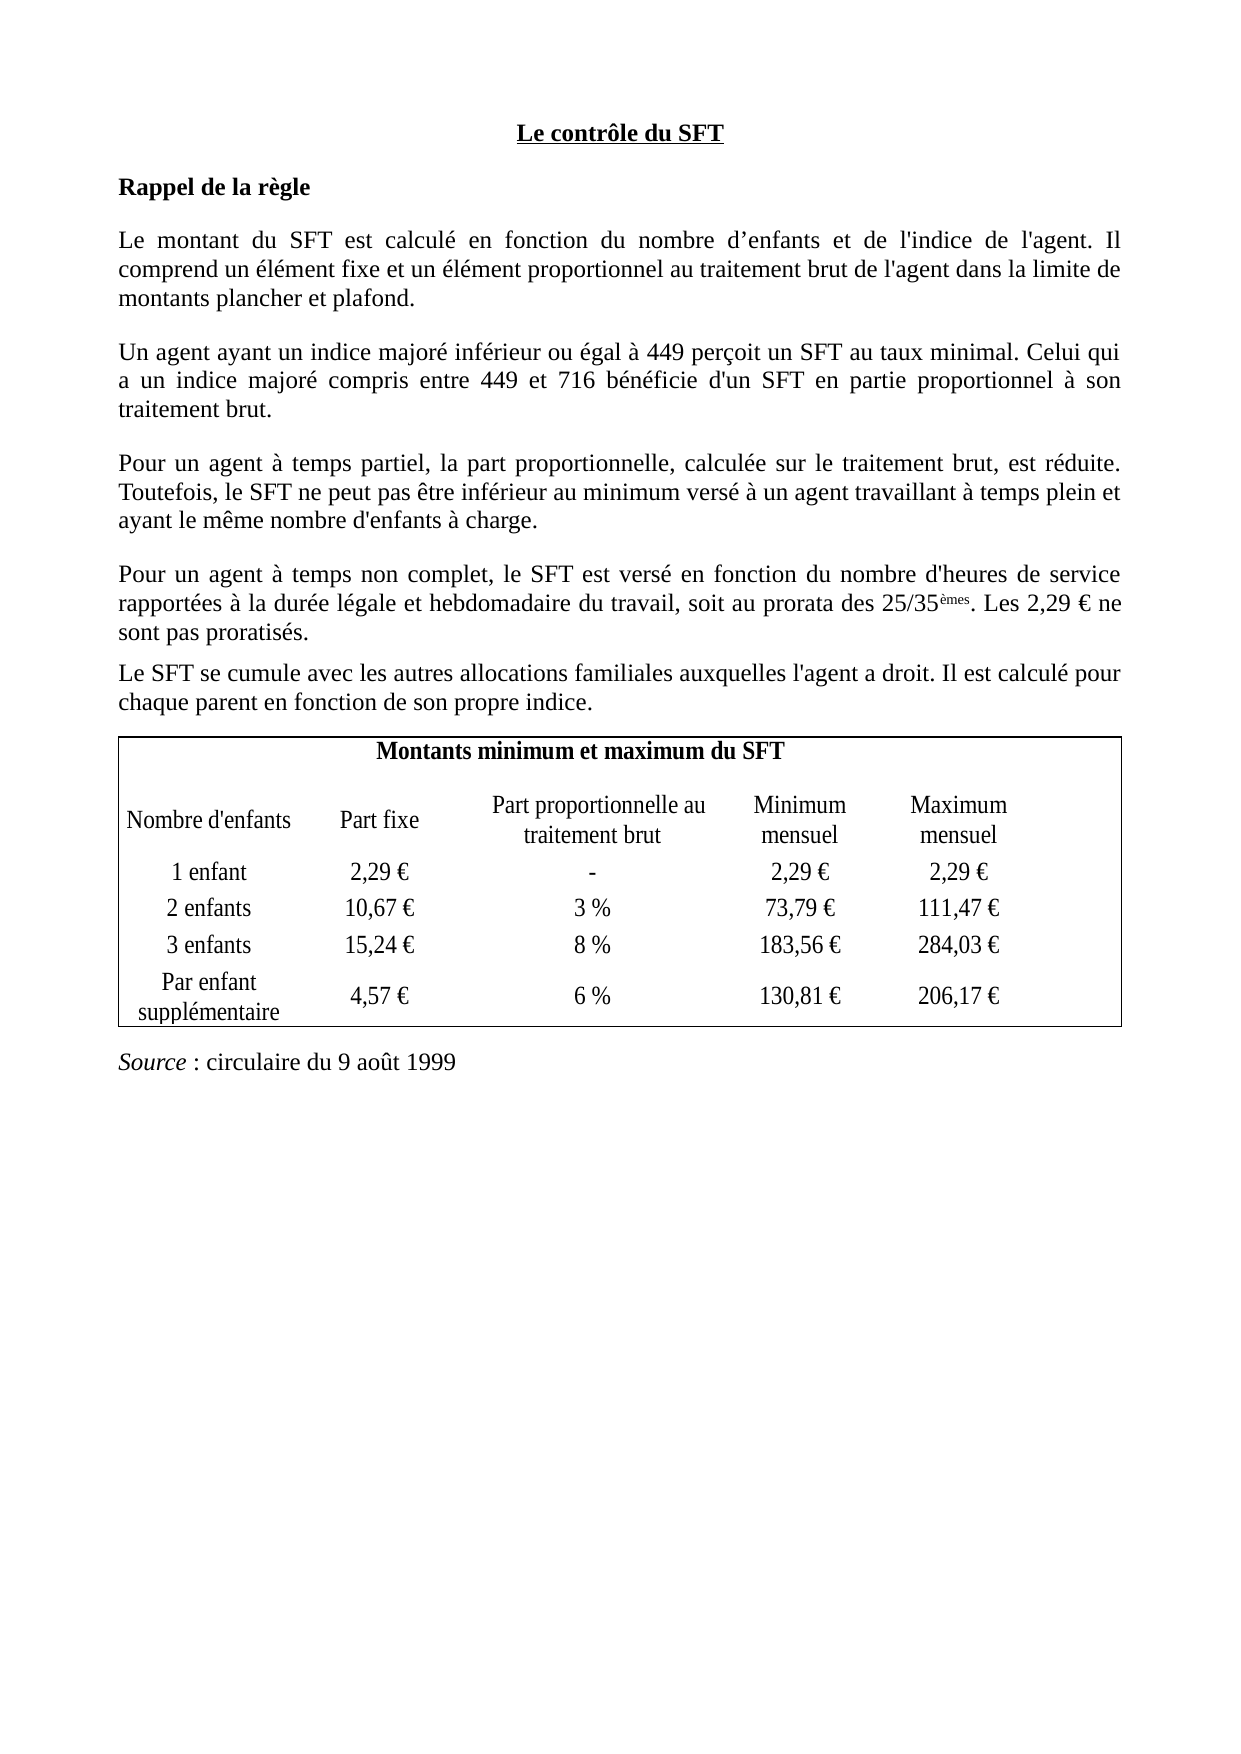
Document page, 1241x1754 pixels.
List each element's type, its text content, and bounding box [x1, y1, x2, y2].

text Rappel de la règle [118, 172, 1122, 201]
text Le SFT se cumule avec les autres allocations familiales auxquelles l'agent a droit. Il est calculé pour chaque parent en fonction de son propre indice. [118, 658, 1122, 716]
text Le montant du SFT est calculé en fonction du nombre d’enfants et de l'indice de l'agent. Il comprend un élément fixe et un élément proportionnel au traitement brut de l'agent dans la limite de montants plancher et plafond. [118, 226, 1122, 312]
text Le contrôle du SFT [118, 118, 1122, 147]
text Pour un agent à temps non complet, le SFT est versé en fonction du nombre d'heures de service rapportées à la durée légale et hebdomadaire du travail, soit au prorata des 25/35èmes. Les 2,29 € ne sont pas proratisés. [118, 559, 1122, 646]
text Source : circulaire du 9 août 1999 [118, 1047, 1122, 1076]
text Pour un agent à temps partiel, la part proportionnelle, calculée sur le traitement brut, est réduite. Toutefois, le SFT ne peut pas être inférieur au minimum versé à un agent travaillant à temps plein et ayant le même nombre d'enfants à charge. [118, 448, 1122, 534]
text Un agent ayant un indice majoré inférieur ou égal à 449 perçoit un SFT au taux minimal. Celui qui a un indice majoré compris entre 449 et 716 bénéficie d'un SFT en partie proportionnel à son traitement brut. [118, 337, 1122, 423]
